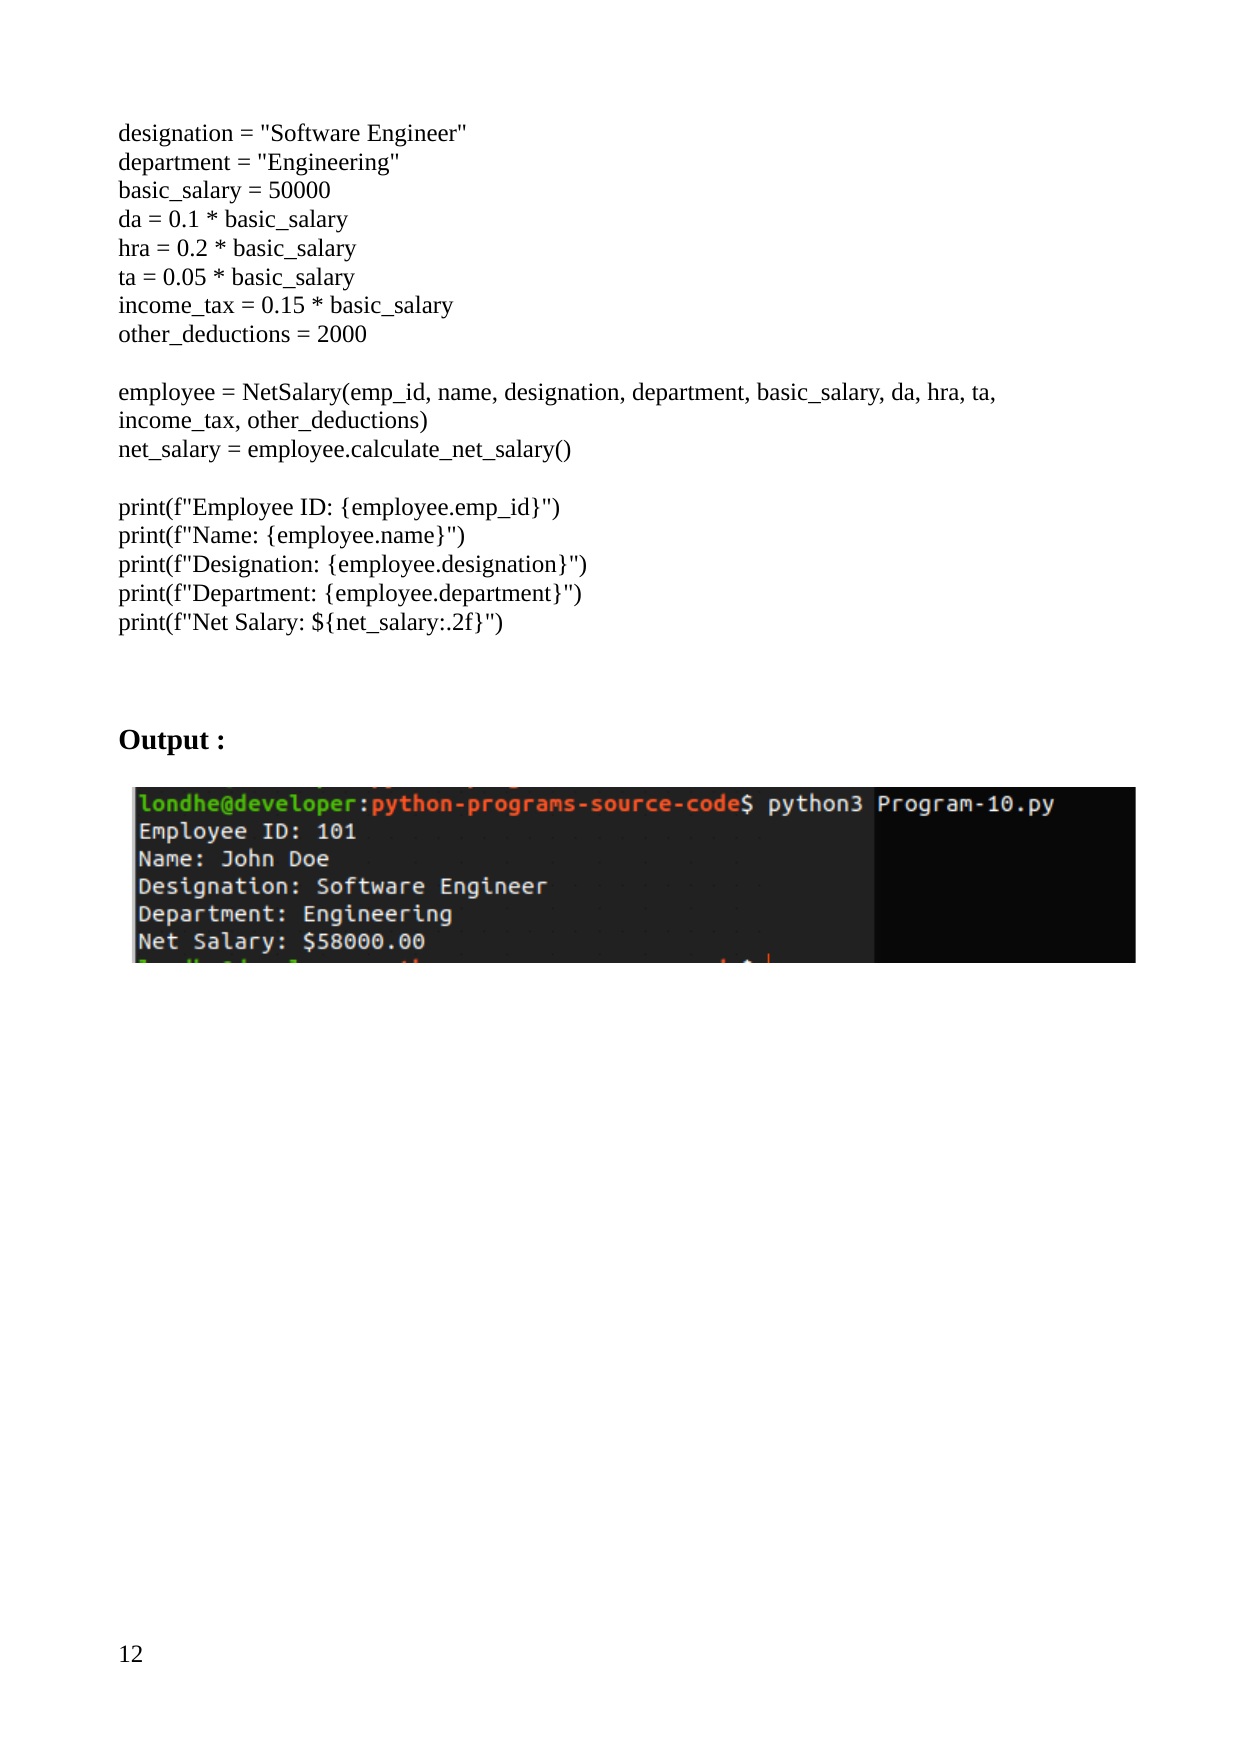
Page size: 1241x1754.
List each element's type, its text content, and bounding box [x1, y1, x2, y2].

text print(f"Department: {employee.department}") [118, 578, 1122, 607]
text print(f"Designation: {employee.designation}") [118, 549, 1122, 578]
text print(f"Employee ID: {employee.emp_id}") [118, 492, 1122, 521]
text department = "Engineering" [118, 147, 1122, 176]
text print(f"Name: {employee.name}") [118, 521, 1122, 549]
text net_salary = employee.calculate_net_salary() [118, 434, 1122, 463]
text other_deductions = 2000 [118, 319, 1122, 348]
picture [131, 787, 1136, 963]
text ta = 0.05 * basic_salary [118, 262, 1122, 291]
text employee = NetSalary(emp_id, name, designation, department, basic_salary, da, hra, ta, income_tax, other_deductions) [118, 377, 1122, 434]
text designation = "Software Engineer" [118, 118, 1122, 147]
text print(f"Net Salary: ${net_salary:.2f}") [118, 607, 1122, 636]
text basic_salary = 50000 [118, 176, 1122, 204]
text income_tax = 0.15 * basic_salary [118, 291, 1122, 319]
text Output : [118, 722, 1122, 755]
text hra = 0.2 * basic_salary [118, 233, 1122, 262]
text da = 0.1 * basic_salary [118, 204, 1122, 233]
